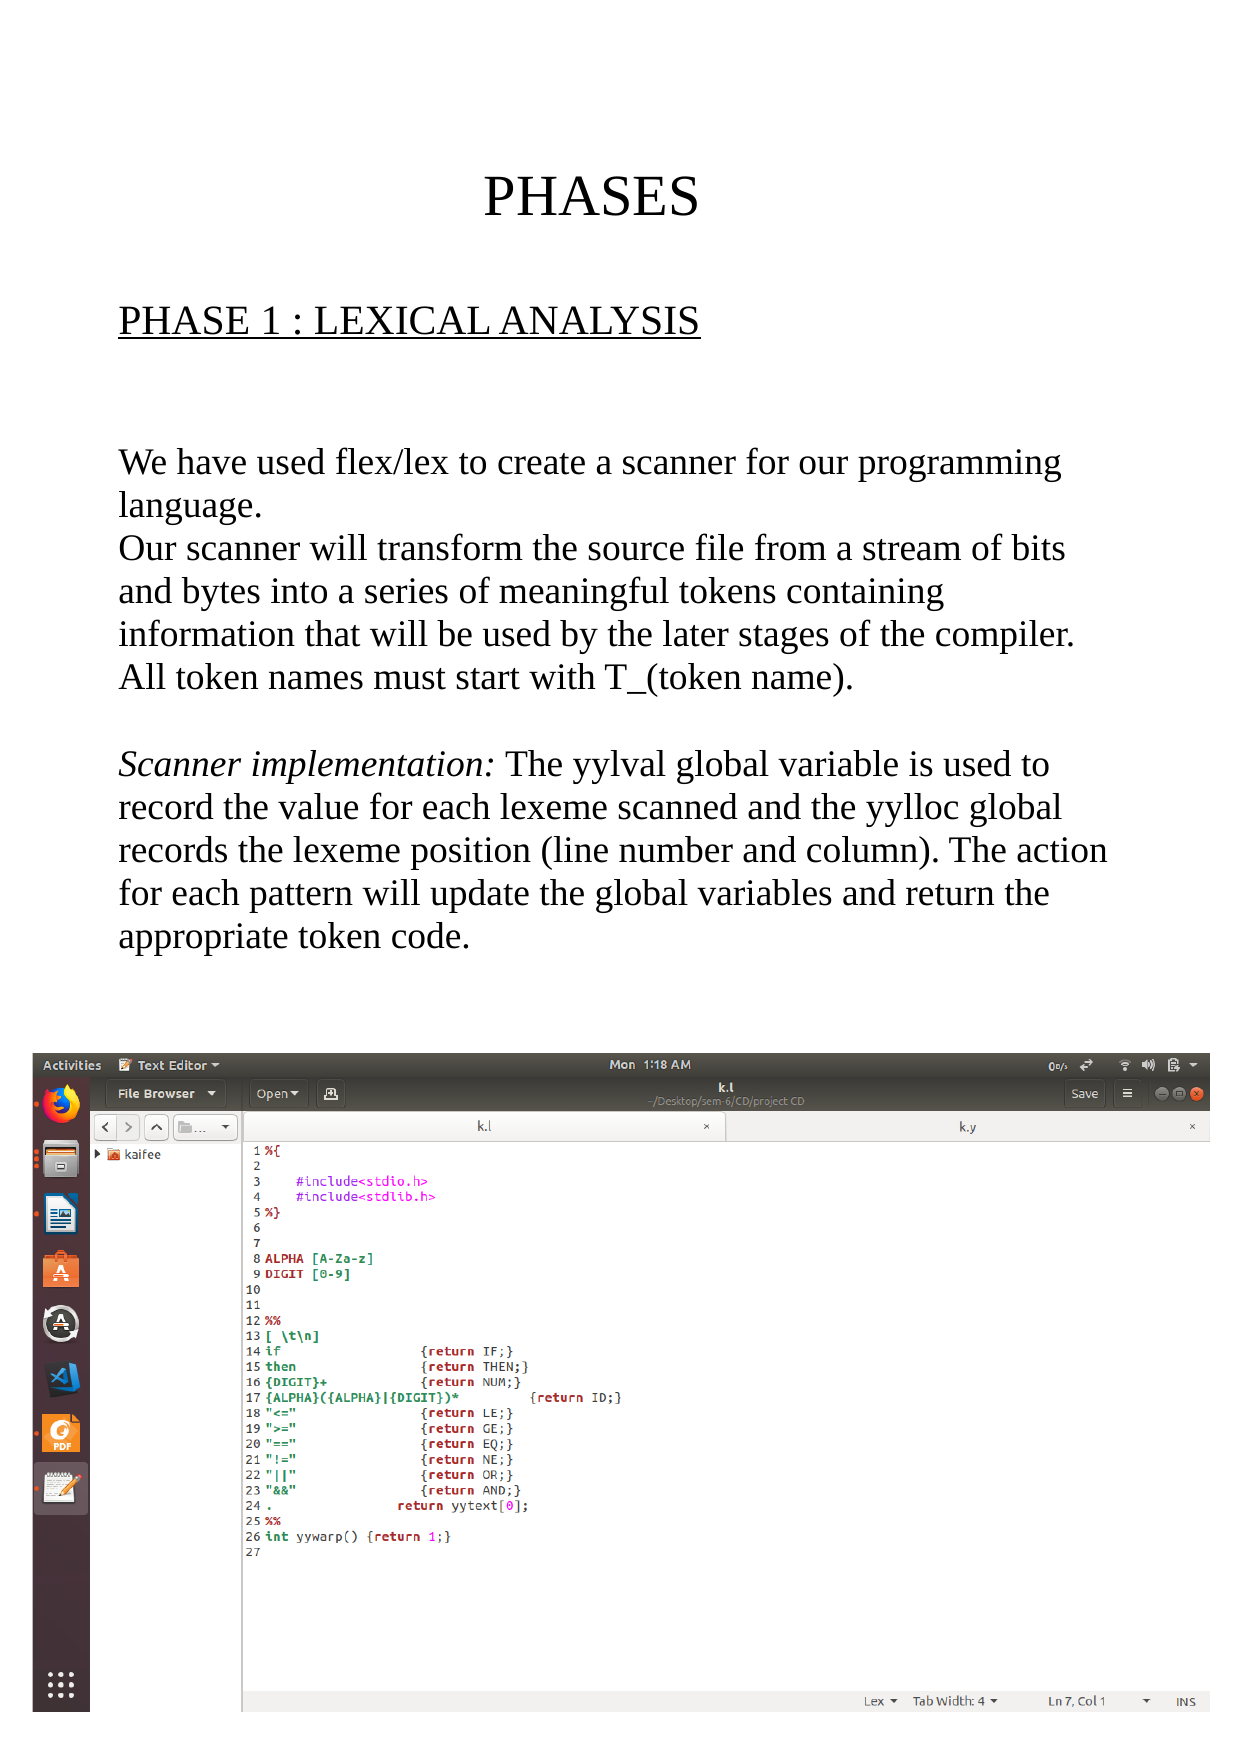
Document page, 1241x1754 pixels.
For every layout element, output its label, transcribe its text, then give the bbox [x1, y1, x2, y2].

text Scanner implementation: The yylval global variable is used to record the value for each lexeme scanned and the yylloc global records the lexeme position (line number and column). The action for each pattern will update the global variables and return the appropriate token code. [118, 741, 1122, 957]
text PHASE 1 : LEXICAL ANALYSIS [118, 295, 1122, 343]
picture [32, 1053, 1210, 1712]
text All token names must start with T_(token name). [118, 655, 1122, 698]
text Our scanner will transform the source file from a stream of bits and bytes into a series of meaningful tokens containing information that will be used by the later stages of the compiler. [118, 525, 1122, 655]
text We have used flex/lex to create a scanner for our programming language. [118, 439, 1122, 525]
text PHASES [118, 161, 1122, 228]
